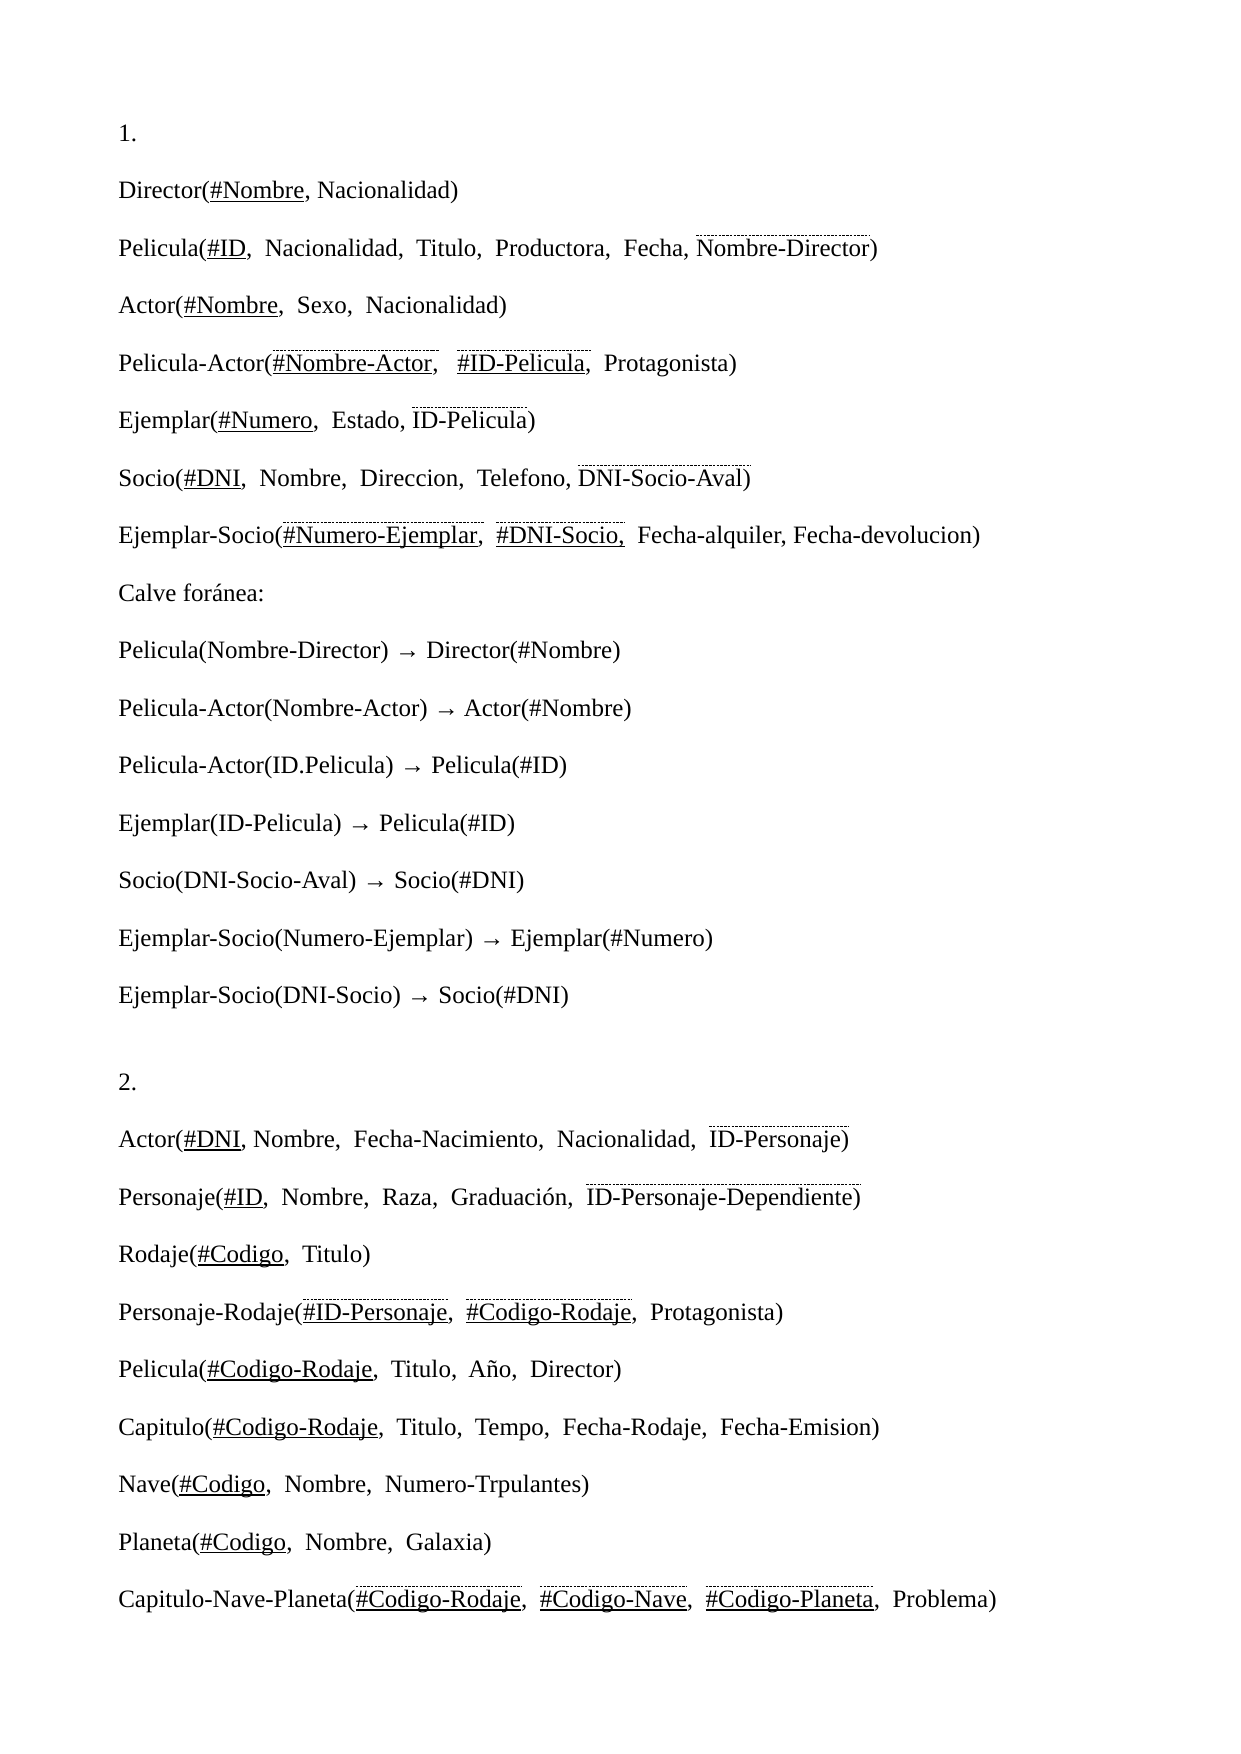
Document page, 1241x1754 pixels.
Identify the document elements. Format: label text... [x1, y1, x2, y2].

text Pelicula(#ID, Nacionalidad, Titulo, Productora, Fecha, Nombre-Director) [118, 233, 1122, 262]
text Pelicula(#Codigo-Rodaje, Titulo, Año, Director) [118, 1354, 1122, 1383]
text Socio(DNI-Socio-Aval) → Socio(#DNI) [118, 866, 1122, 894]
text Ejemplar(ID-Pelicula) → Pelicula(#ID) [118, 808, 1122, 837]
text Calve foránea: [118, 578, 1122, 607]
text Pelicula-Actor(#Nombre-Actor, #ID-Pelicula, Protagonista) [118, 348, 1122, 377]
text Ejemplar-Socio(Numero-Ejemplar) → Ejemplar(#Numero) [118, 923, 1122, 952]
text Rodaje(#Codigo, Titulo) [118, 1239, 1122, 1268]
text Ejemplar-Socio(DNI-Socio) → Socio(#DNI) [118, 981, 1122, 1009]
text Capitulo(#Codigo-Rodaje, Titulo, Tempo, Fecha-Rodaje, Fecha-Emision) [118, 1412, 1122, 1441]
text Ejemplar(#Numero, Estado, ID-Pelicula) [118, 406, 1122, 434]
text Socio(#DNI, Nombre, Direccion, Telefono, DNI-Socio-Aval) [118, 463, 1122, 492]
text Personaje(#ID, Nombre, Raza, Graduación, ID-Personaje-Dependiente) [118, 1182, 1122, 1211]
text Pelicula-Actor(ID.Pelicula) → Pelicula(#ID) [118, 751, 1122, 779]
text 2. [118, 1067, 1122, 1096]
text Planeta(#Codigo, Nombre, Galaxia) [118, 1527, 1122, 1556]
text Nave(#Codigo, Nombre, Numero-Trpulantes) [118, 1469, 1122, 1498]
text Actor(#DNI, Nombre, Fecha-Nacimiento, Nacionalidad, ID-Personaje) [118, 1124, 1122, 1153]
text Pelicula-Actor(Nombre-Actor) → Actor(#Nombre) [118, 693, 1122, 722]
text Personaje-Rodaje(#ID-Personaje, #Codigo-Rodaje, Protagonista) [118, 1297, 1122, 1326]
text Actor(#Nombre, Sexo, Nacionalidad) [118, 291, 1122, 319]
text Ejemplar-Socio(#Numero-Ejemplar, #DNI-Socio, Fecha-alquiler, Fecha-devolucion) [118, 521, 1122, 549]
text 1. [118, 118, 1122, 147]
text Pelicula(Nombre-Director) → Director(#Nombre) [118, 636, 1122, 664]
text Capitulo-Nave-Planeta(#Codigo-Rodaje, #Codigo-Nave, #Codigo-Planeta, Problema) [118, 1584, 1122, 1613]
text Director(#Nombre, Nacionalidad) [118, 176, 1122, 204]
